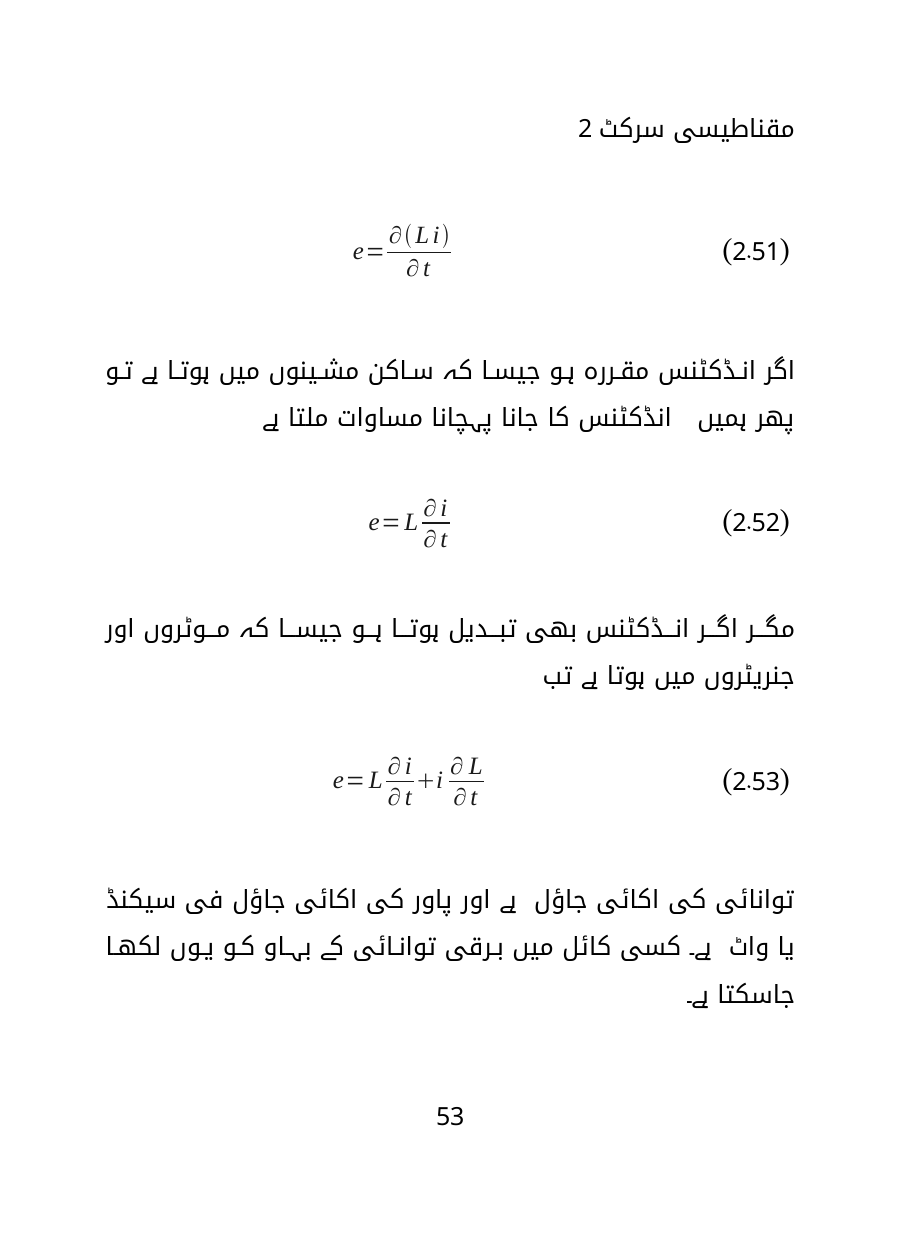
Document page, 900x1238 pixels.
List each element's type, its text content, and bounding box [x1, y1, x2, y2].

text توانائی کی اکائی جاؤل ہے اور پاور کی اکائی جاؤل فی سیکنڈ یا واٹ ہے۔ کسی کائل میں برقی توانائی کے بہاو کو یوں لکھا جاسکتا ہے۔ [105, 876, 795, 1018]
table_header (2.52) [706, 488, 795, 571]
text اگر انڈکٹنس مقررہ ہو جیسا کہ ساکن مشینوں میں ہوتا ہے تو پھر ہمیں انڈکٹنس کا جانا پہچانا مساوات ملتا ہے [105, 347, 795, 442]
table_header [105, 747, 704, 829]
text مگر اگر انڈکٹنس بھی تبدیل ہوتا ہو جیسا کہ موٹروں اور جنریٹروں میں ہوتا ہے تب [105, 605, 795, 700]
table_header (2.51) [691, 216, 795, 300]
table_header [105, 488, 706, 571]
table_header [105, 216, 691, 300]
table_header (2.53) [705, 747, 795, 829]
